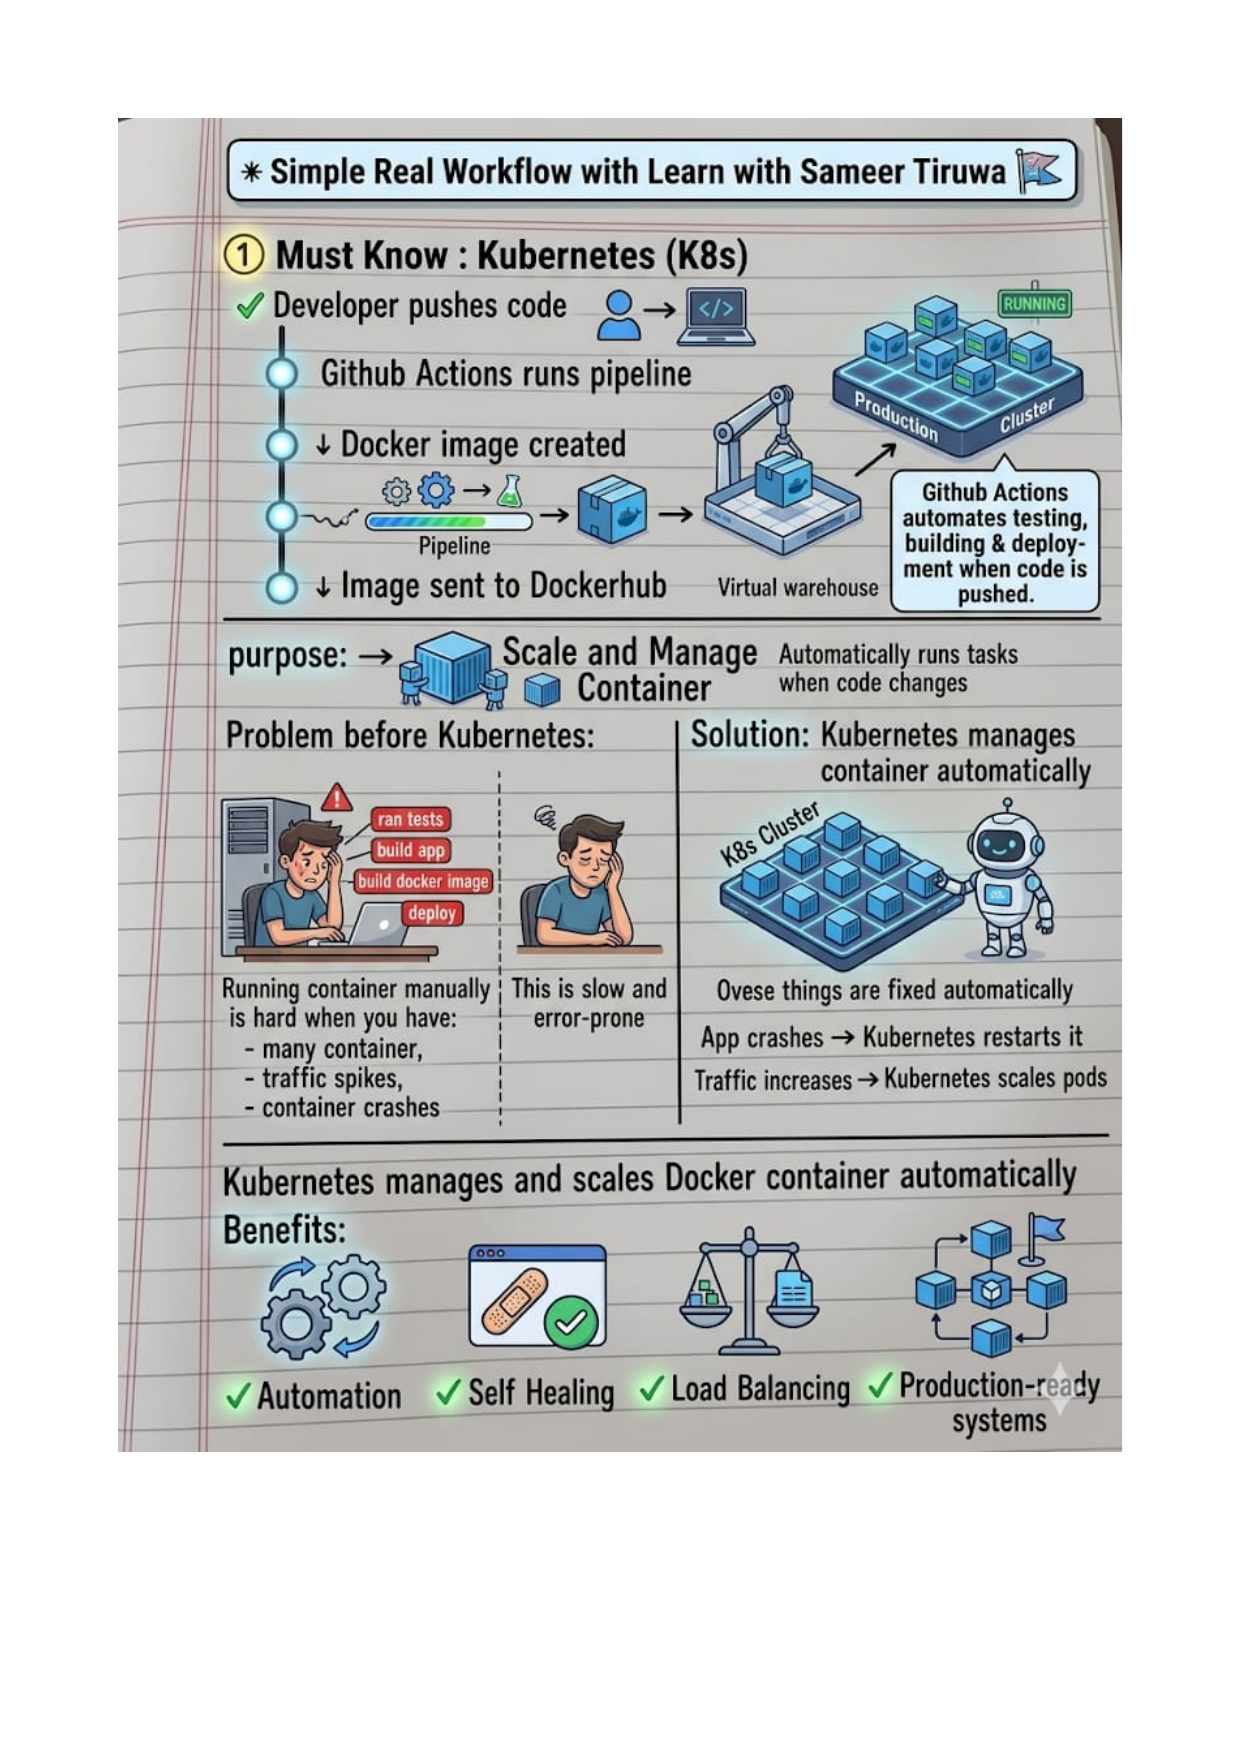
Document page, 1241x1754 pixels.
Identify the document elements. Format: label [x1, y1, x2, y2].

picture [118, 118, 1123, 1452]
